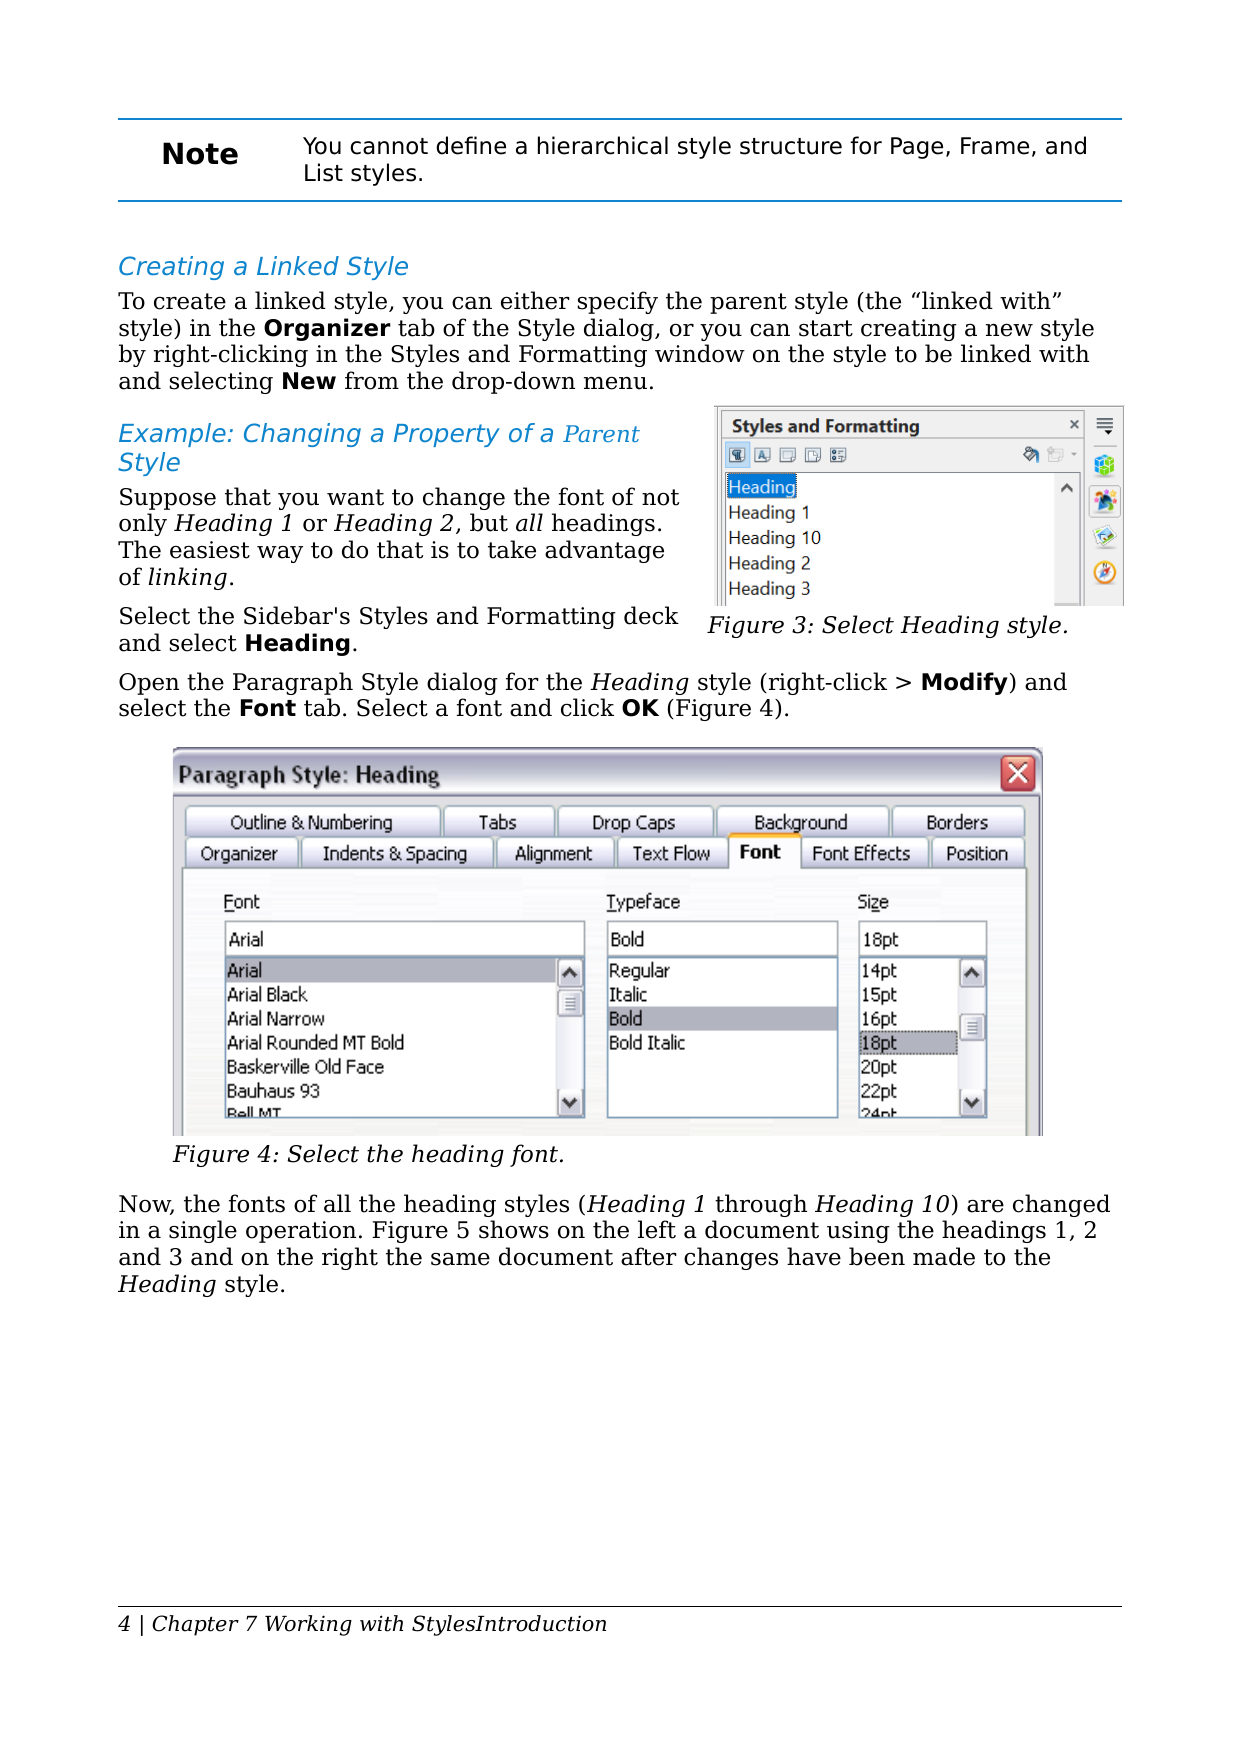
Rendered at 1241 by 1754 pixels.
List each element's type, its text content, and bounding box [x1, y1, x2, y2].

text To create a linked style, you can either specify the parent style (the “linked with” style) in the Organizer tab of the Style dialog, or you can start creating a new style by right-clicking in the Styles and Formatting window on the style to be linked with and selecting New from the drop-down menu. [118, 288, 1122, 395]
text Open the Paragraph Style dialog for the Heading style (right-click > Modify) and select the Font tab. Select a font and click OK (Figure 4). [118, 669, 1122, 722]
picture [172, 747, 1043, 1136]
text Now, the fonts of all the heading styles (Heading 1 through Heading 10) are changed in a single operation. Figure 5 shows on the left a document using the headings 1, 2 and 3 and on the right the same document after changes have been made to the Heading style. [118, 1191, 1122, 1297]
text Suppose that you want to change the font of not only Heading 1 or Heading 2, but all headings. The easiest way to do that is to take advantage of linking. [118, 484, 708, 591]
text Figure 3: Select Heading style. [708, 612, 1124, 638]
table_header You cannot define a hierarchical style structure for Page, Frame, and List styles. [281, 120, 1122, 199]
subtitle Example: Changing a Property of a Parent Style [118, 406, 1124, 612]
text Figure 4: Select the heading font. [173, 1142, 1067, 1168]
picture [714, 405, 1125, 606]
text Select the Sidebar's Styles and Formatting deck and select Heading. [118, 603, 1122, 656]
subtitle Creating a Linked Style [118, 252, 1122, 282]
table_header Note [118, 120, 281, 199]
